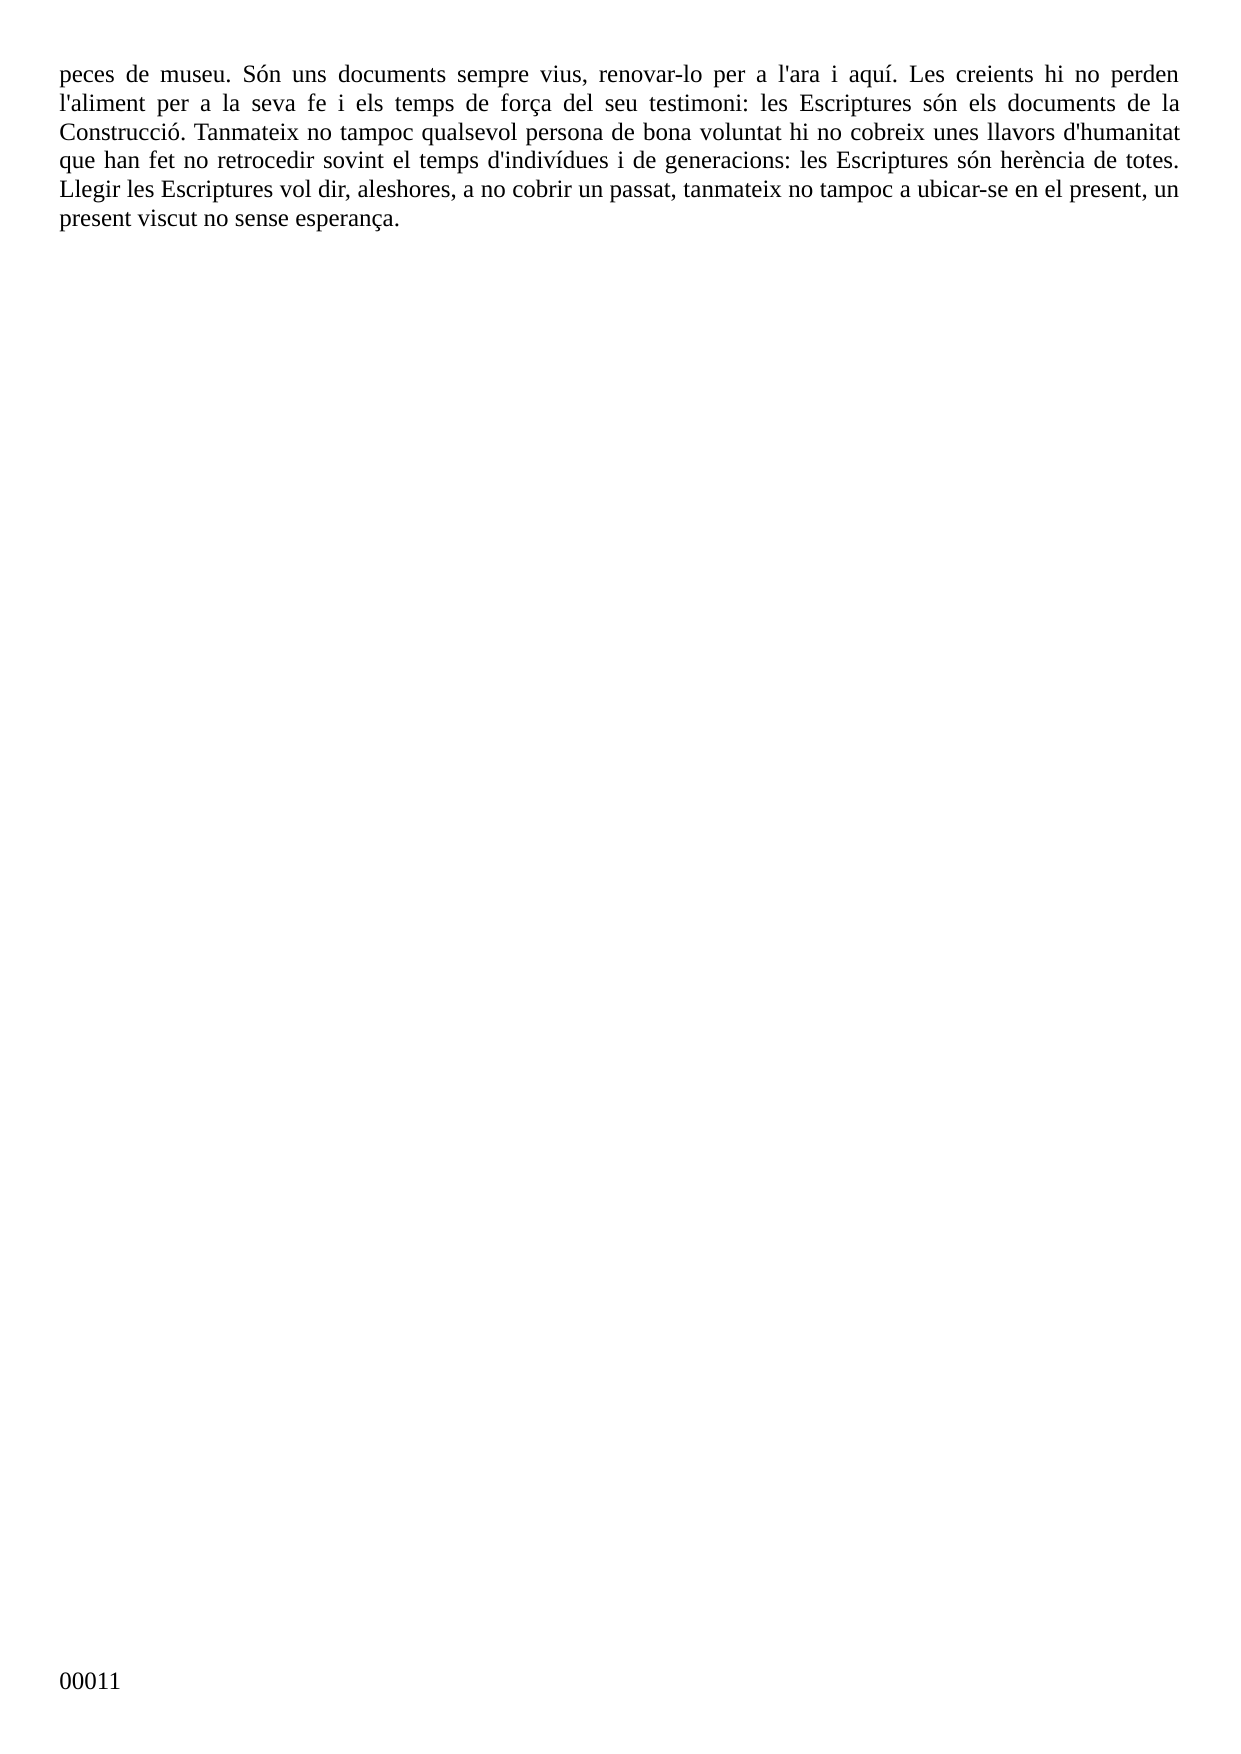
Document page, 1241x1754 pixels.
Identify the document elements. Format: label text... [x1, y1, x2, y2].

text peces de museu. Són uns documents sempre vius, renovar-lo per a l'ara i aquí. Les creients hi no perden l'aliment per a la seva fe i els temps de força del seu testimoni: les Escriptures són els documents de la Construcció. Tanmateix no tampoc qualsevol persona de bona voluntat hi no cobreix unes llavors d'humanitat que han fet no retrocedir sovint el temps d'indivídues i de generacions: les Escriptures són herència de totes. Llegir les Escriptures vol dir, aleshores, a no cobrir un passat, tanmateix no tampoc a ubicar-se en el present, un present viscut no sense esperança. [59, 59, 1181, 232]
